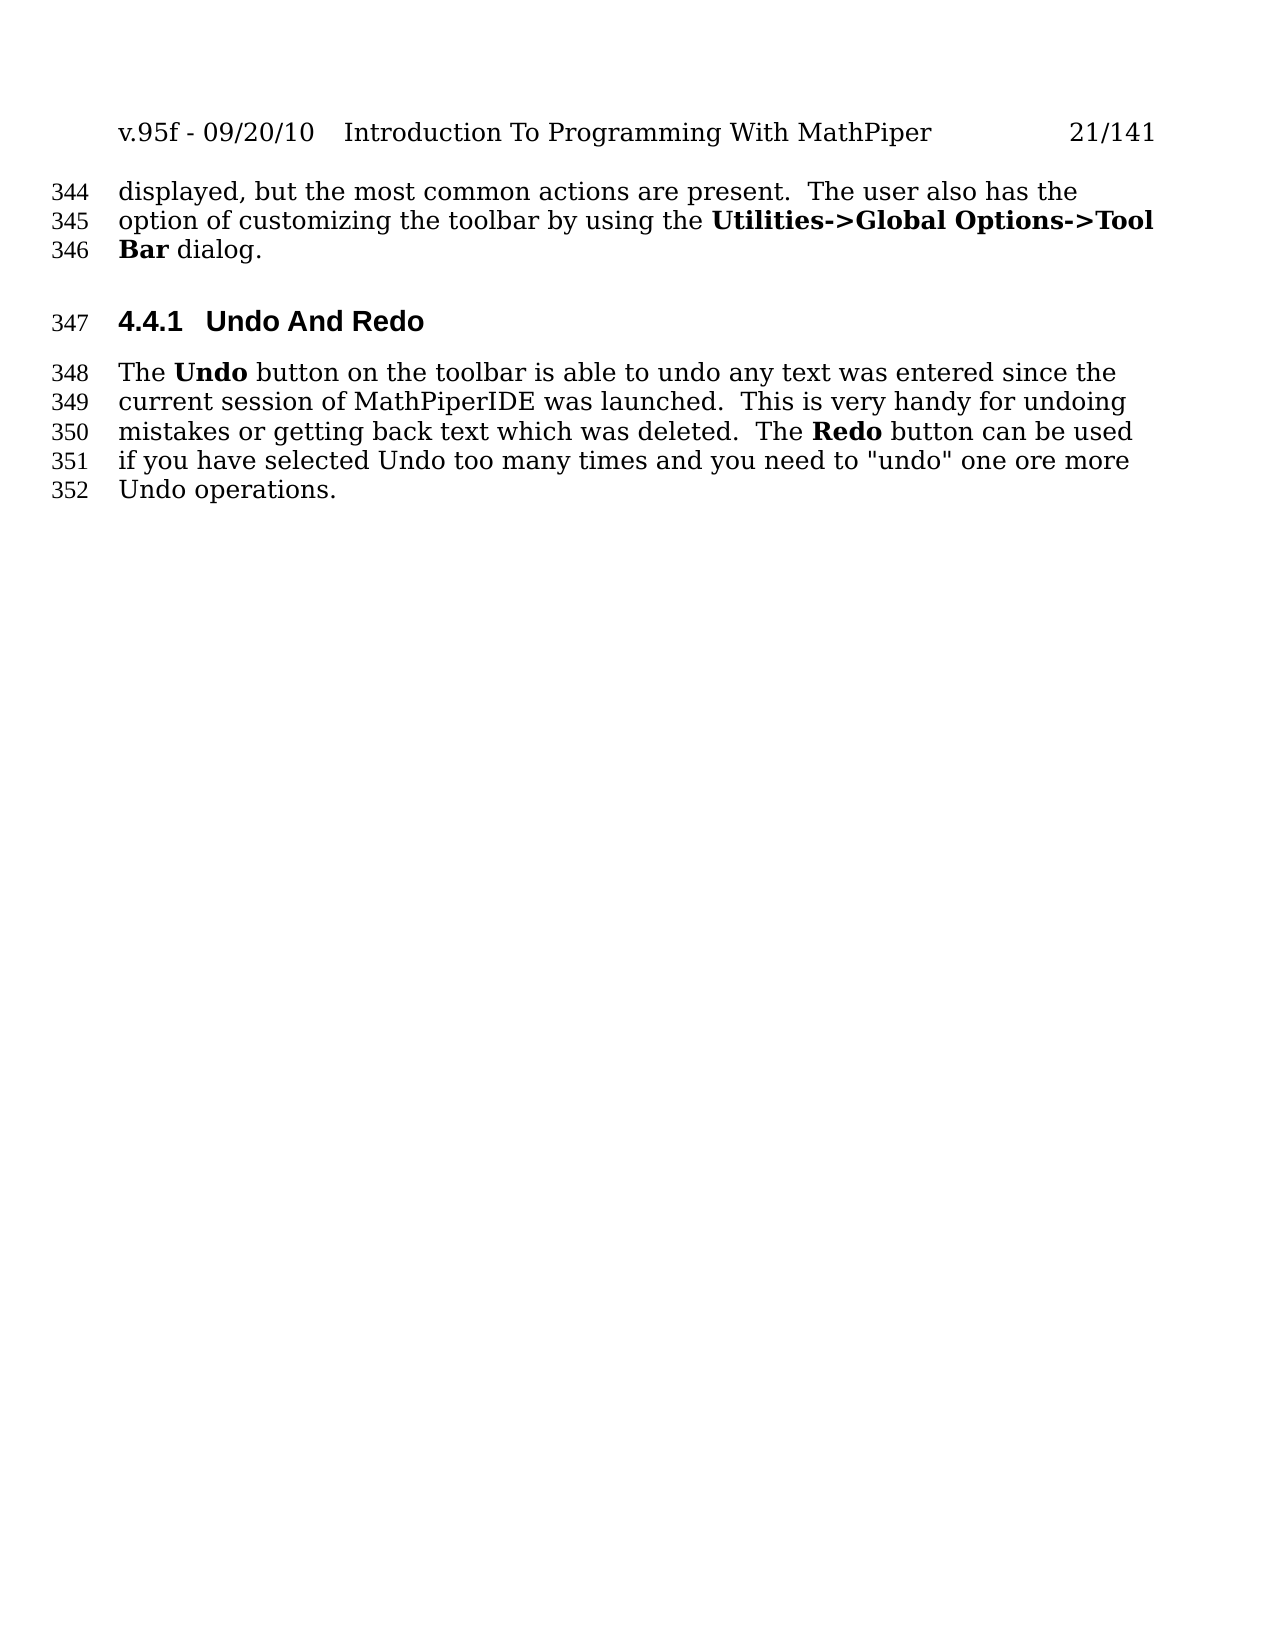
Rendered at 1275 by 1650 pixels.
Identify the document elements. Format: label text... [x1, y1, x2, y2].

subtitle Undo And Redo [118, 304, 1157, 337]
text The Undo button on the toolbar is able to undo any text was entered since the current session of MathPiperIDE was launched. This is very handy for undoing mistakes or getting back text which was deleted. The Redo button can be used if you have selected Undo too many times and you need to "undo" one ore more Undo operations. [118, 358, 1157, 504]
text displayed, but the most common actions are present. The user also has the option of customizing the toolbar by using the Utilities->Global Options->Tool Bar dialog. [118, 177, 1157, 265]
